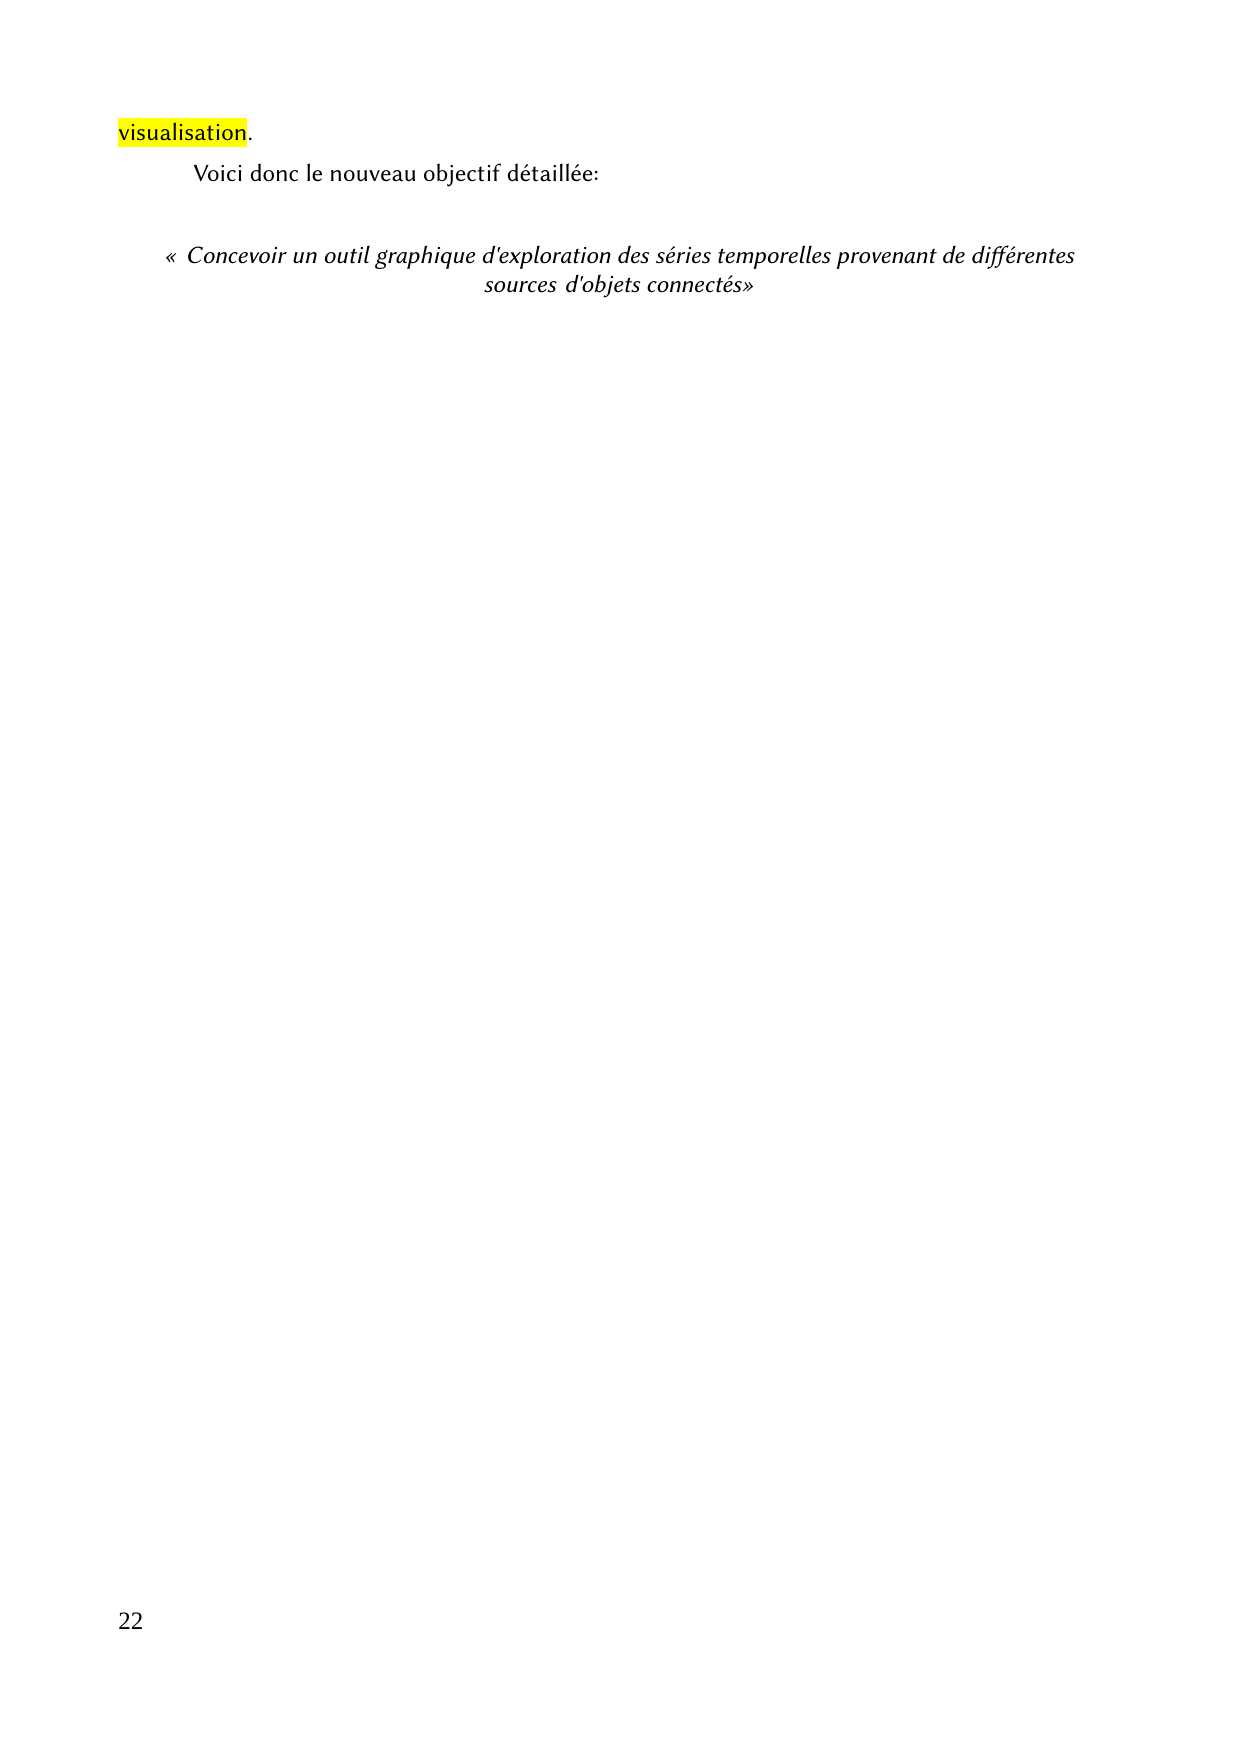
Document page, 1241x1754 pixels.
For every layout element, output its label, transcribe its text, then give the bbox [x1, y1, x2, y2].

text « Concevoir un outil graphique d'exploration des séries temporelles provenant de différentes sources d'objets connectés» [118, 241, 1122, 298]
text visualisation. [118, 118, 1122, 147]
text Voici donc le nouveau objectif détaillée: [118, 159, 1122, 188]
